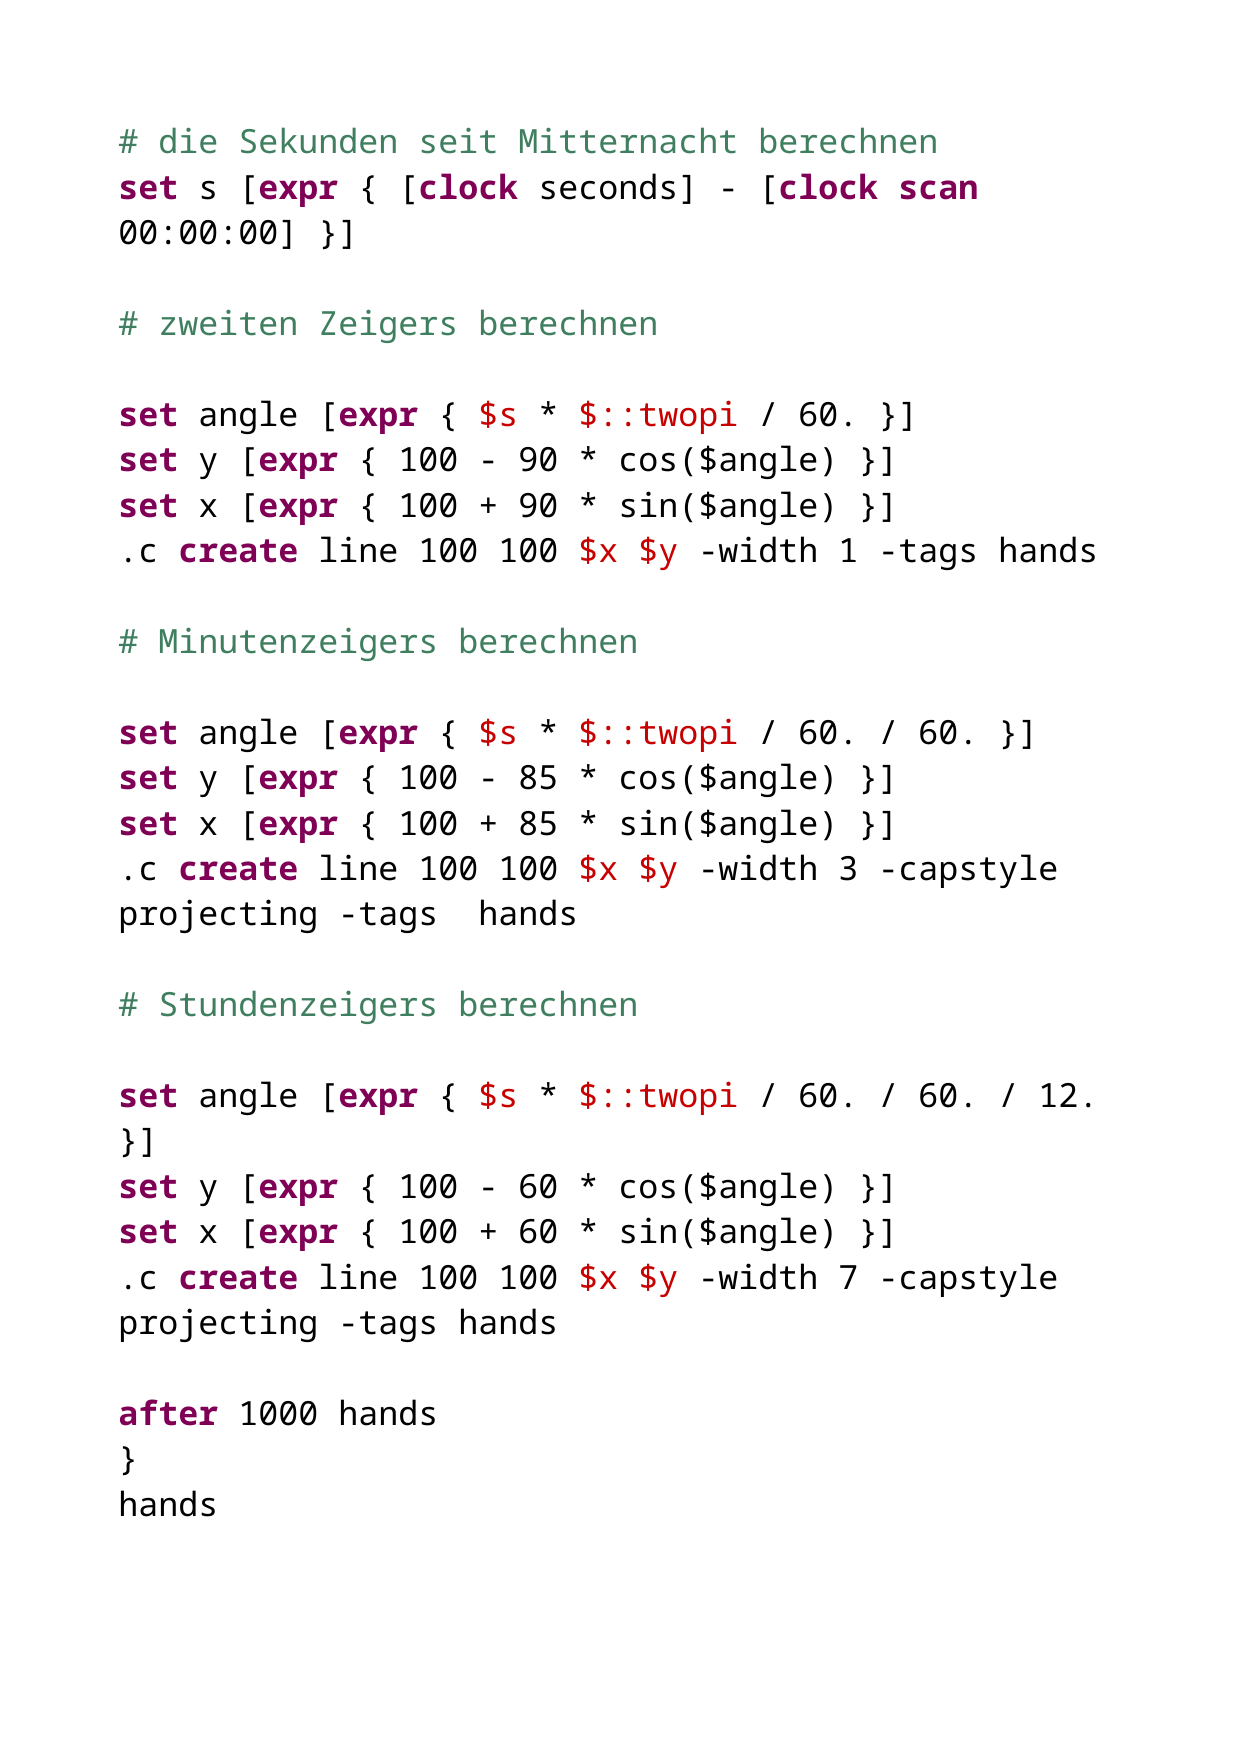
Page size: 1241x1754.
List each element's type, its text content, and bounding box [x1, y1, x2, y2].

text set y [expr { 100 - 85 * cos($angle) }] [118, 754, 1122, 799]
text set y [expr { 100 - 90 * cos($angle) }] [118, 436, 1122, 481]
text # die Sekunden seit Mitternacht berechnen [118, 118, 1122, 163]
text after 1000 hands [118, 1390, 1122, 1435]
text # Minutenzeigers berechnen [118, 618, 1122, 663]
text .c create line 100 100 $x $y -width 1 -tags hands [118, 527, 1122, 572]
text set y [expr { 100 - 60 * cos($angle) }] [118, 1163, 1122, 1208]
text set x [expr { 100 + 85 * sin($angle) }] [118, 799, 1122, 845]
text # Stundenzeigers berechnen [118, 981, 1122, 1026]
text .c create line 100 100 $x $y -width 7 -capstyle projecting -tags hands [118, 1253, 1122, 1344]
text .c create line 100 100 $x $y -width 3 -capstyle projecting -tags hands [118, 845, 1122, 936]
text set x [expr { 100 + 60 * sin($angle) }] [118, 1208, 1122, 1253]
text set angle [expr { $s * $::twopi / 60. / 60. / 12. }] [118, 1072, 1122, 1163]
text set angle [expr { $s * $::twopi / 60. }] [118, 391, 1122, 436]
text # zweiten Zeigers berechnen [118, 300, 1122, 345]
text set s [expr { [clock seconds] - [clock scan 00:00:00] }] [118, 163, 1122, 254]
text hands [118, 1481, 1122, 1526]
text set angle [expr { $s * $::twopi / 60. / 60. }] [118, 708, 1122, 754]
text set x [expr { 100 + 90 * sin($angle) }] [118, 481, 1122, 527]
text } [118, 1435, 1122, 1481]
